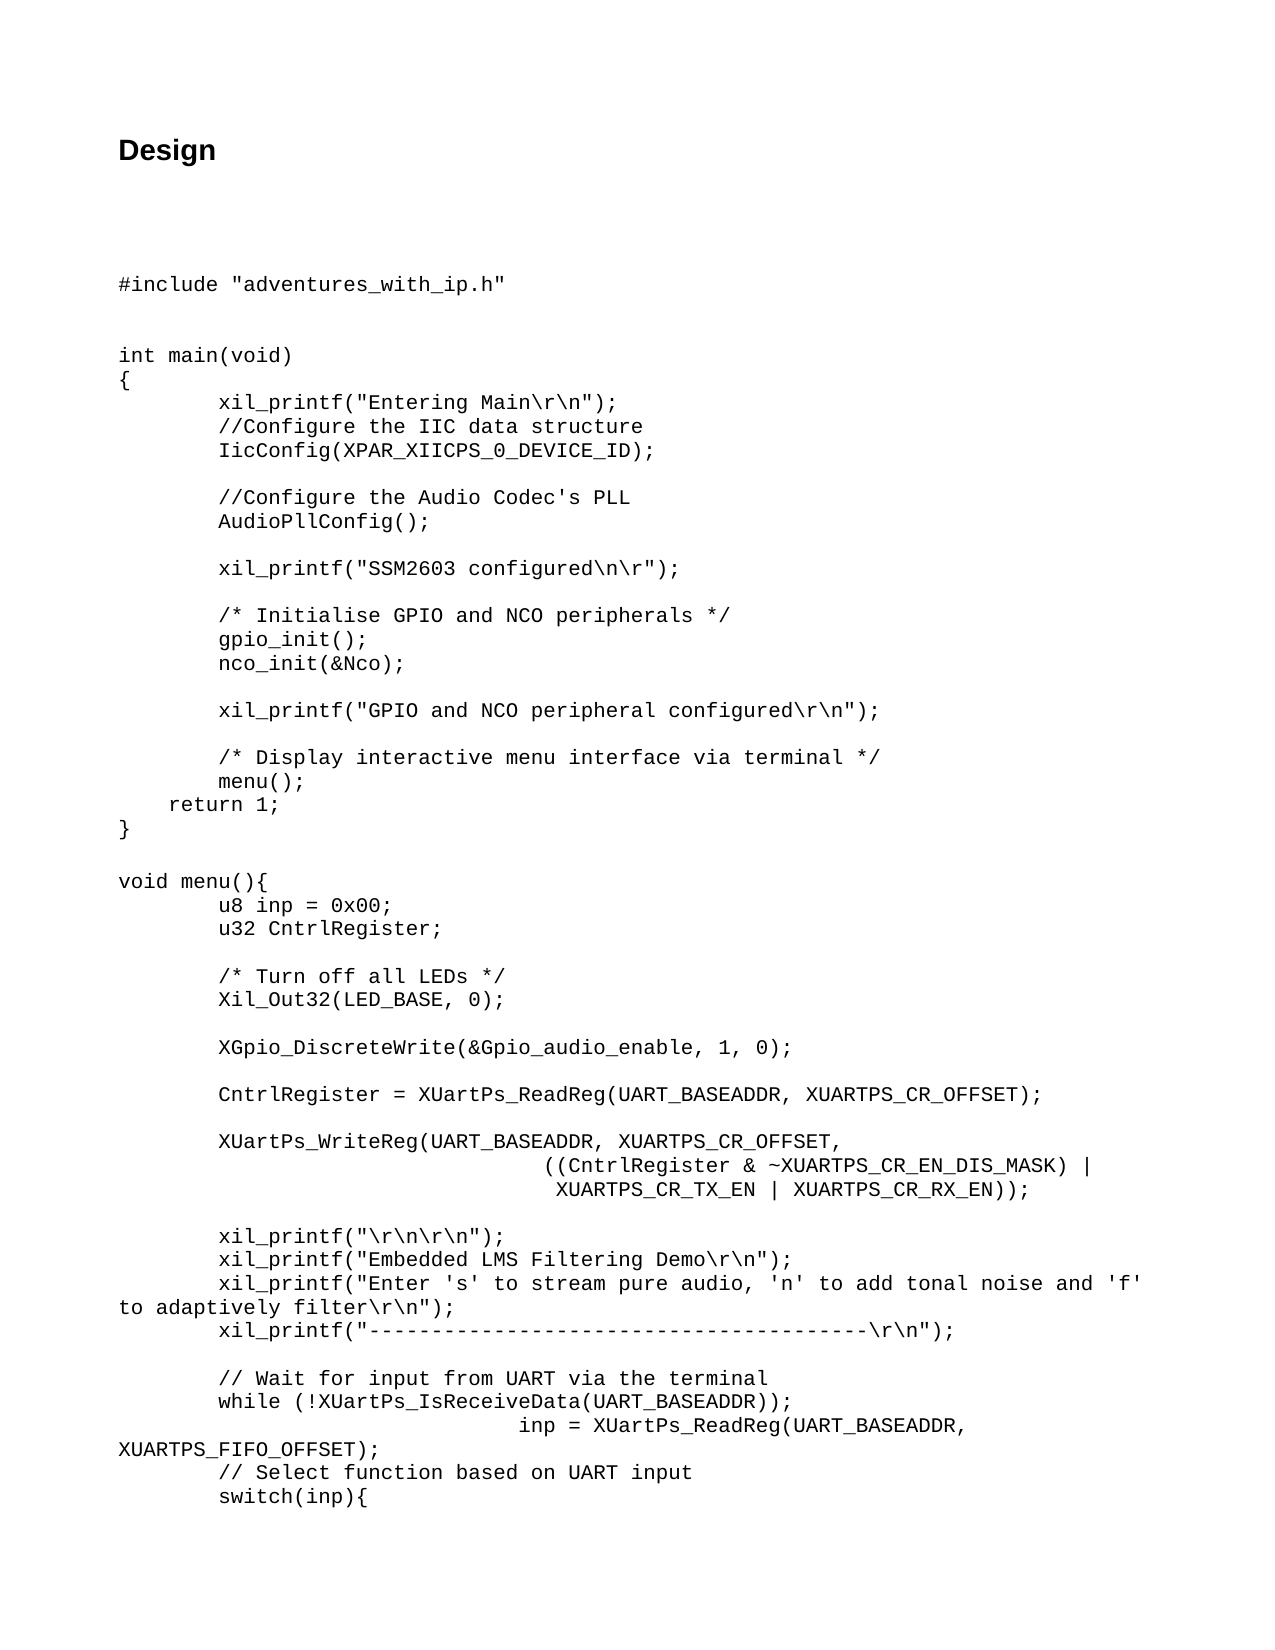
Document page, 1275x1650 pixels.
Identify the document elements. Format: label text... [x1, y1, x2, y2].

text u32 CntrlRegister; [118, 918, 1157, 942]
text /* Display interactive menu interface via terminal */ [118, 747, 1157, 771]
text return 1; [118, 794, 1157, 818]
text xil_printf("Embedded LMS Filtering Demo\r\n"); [118, 1249, 1157, 1273]
text menu(); [118, 771, 1157, 794]
text IicConfig(XPAR_XIICPS_0_DEVICE_ID); [118, 440, 1157, 463]
text AudioPllConfig(); [118, 511, 1157, 534]
subtitle Design [118, 133, 1157, 166]
text xil_printf("----------------------------------------\r\n"); [118, 1320, 1157, 1344]
text #include "adventures_with_ip.h" [118, 274, 1157, 298]
text xil_printf("GPIO and NCO peripheral configured\r\n"); [118, 700, 1157, 723]
text xil_printf("SSM2603 configured\n\r"); [118, 558, 1157, 582]
text switch(inp){ [118, 1486, 1157, 1509]
text { [118, 369, 1157, 392]
text CntrlRegister = XUartPs_ReadReg(UART_BASEADDR, XUARTPS_CR_OFFSET); [118, 1084, 1157, 1108]
text nco_init(&Nco); [118, 652, 1157, 676]
text xil_printf("Entering Main\r\n"); [118, 392, 1157, 416]
text xil_printf("Enter 's' to stream pure audio, 'n' to add tonal noise and 'f' to adaptively filter\r\n"); [118, 1273, 1157, 1320]
text XUARTPS_CR_TX_EN | XUARTPS_CR_RX_EN)); [118, 1178, 1157, 1202]
text int main(void) [118, 345, 1157, 369]
text u8 inp = 0x00; [118, 895, 1157, 918]
text void menu(){ [118, 871, 1157, 895]
text gpio_init(); [118, 629, 1157, 652]
text /* Initialise GPIO and NCO peripherals */ [118, 605, 1157, 629]
text /* Turn off all LEDs */ [118, 966, 1157, 989]
text Xil_Out32(LED_BASE, 0); [118, 989, 1157, 1013]
text XUartPs_WriteReg(UART_BASEADDR, XUARTPS_CR_OFFSET, [118, 1131, 1157, 1155]
text inp = XUartPs_ReadReg(UART_BASEADDR, XUARTPS_FIFO_OFFSET); [118, 1415, 1157, 1462]
text XGpio_DiscreteWrite(&Gpio_audio_enable, 1, 0); [118, 1037, 1157, 1060]
text ((CntrlRegister & ~XUARTPS_CR_EN_DIS_MASK) | [118, 1155, 1157, 1178]
text xil_printf("\r\n\r\n"); [118, 1226, 1157, 1249]
text // Select function based on UART input [118, 1462, 1157, 1486]
text //Configure the IIC data structure [118, 416, 1157, 440]
text //Configure the Audio Codec's PLL [118, 487, 1157, 511]
text while (!XUartPs_IsReceiveData(UART_BASEADDR)); [118, 1391, 1157, 1415]
text } [118, 818, 1157, 842]
text // Wait for input from UART via the terminal [118, 1368, 1157, 1391]
